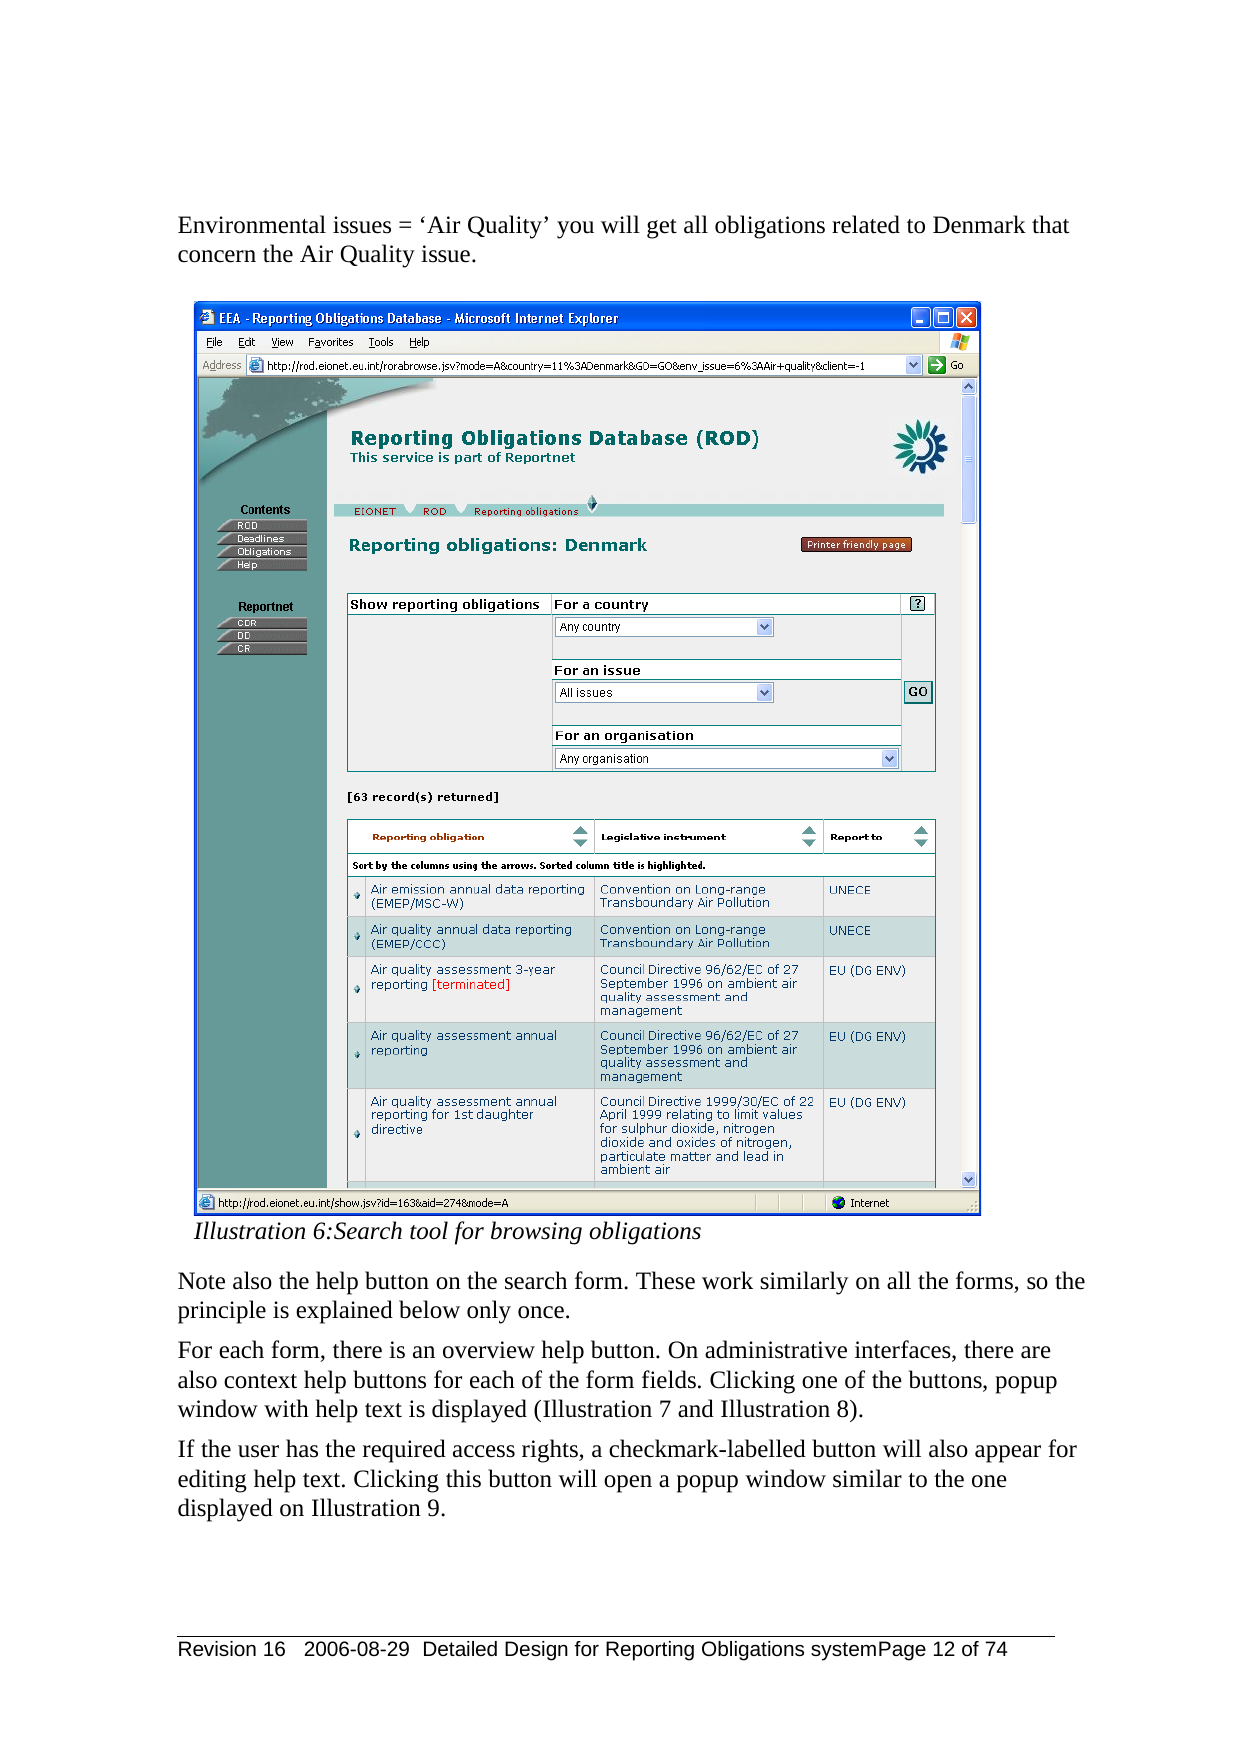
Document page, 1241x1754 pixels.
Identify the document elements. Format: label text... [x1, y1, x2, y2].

text For each form, there is an overview help button. On administrative interfaces, there are also context help buttons for each of the form fields. Clicking one of the buttons, popup window with help text is displayed (Illustration 7 and Illustration 8). [177, 1335, 1092, 1423]
text Environmental issues = ‘Air Quality’ you will get all obligations related to Denmark that concern the Air Quality issue. [177, 210, 1092, 268]
text Note also the help button on the search form. These work similarly on all the forms, so the principle is explained below only once. [177, 1266, 1092, 1324]
picture [193, 301, 982, 1216]
text Illustration 6:Search tool for browsing obligations [194, 1216, 981, 1245]
text If the user has the required access rights, a checkmark-labelled button will also appear for editing help text. Clicking this button will open a popup window similar to the one displayed on Illustration 9. [177, 1434, 1092, 1522]
